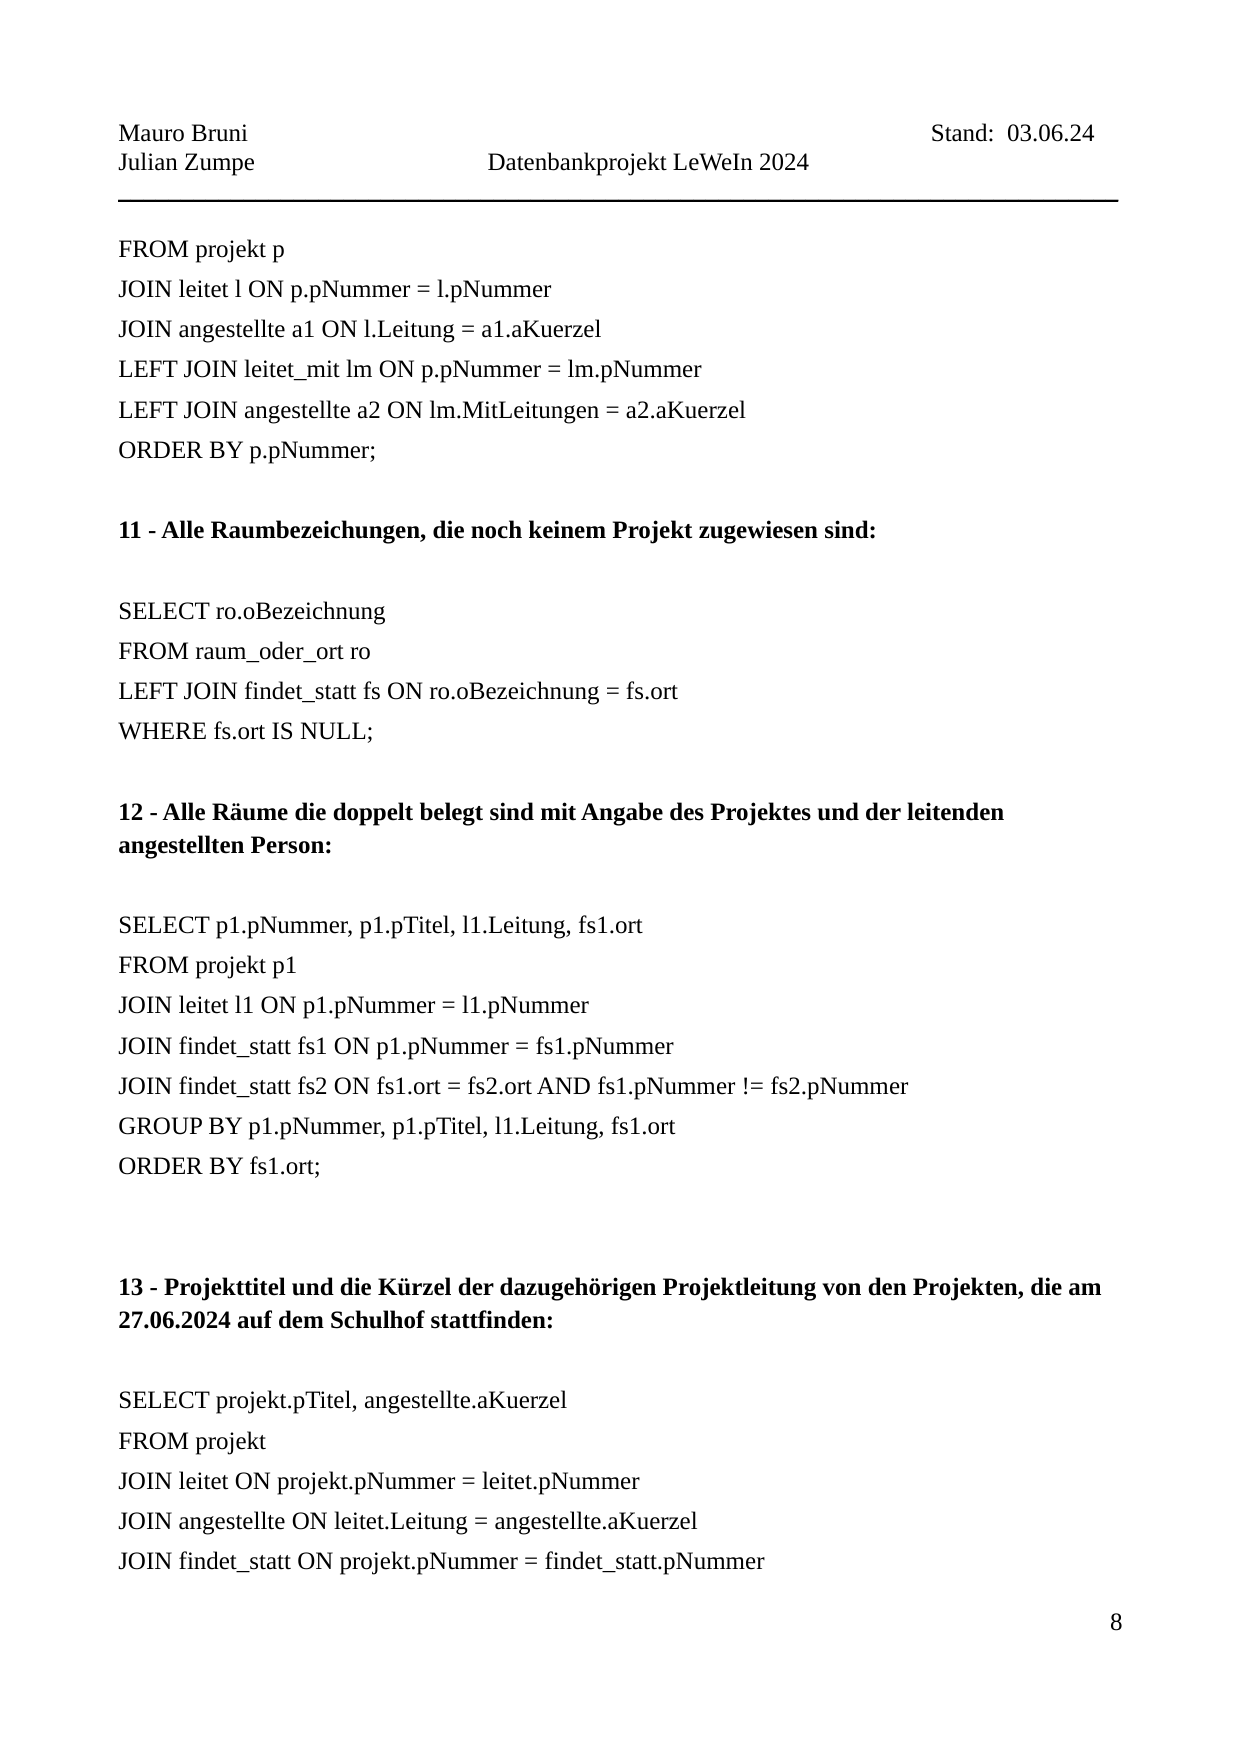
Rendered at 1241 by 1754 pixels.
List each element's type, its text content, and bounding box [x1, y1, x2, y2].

text LEFT JOIN findet_statt fs ON ro.oBezeichnung = fs.ort [118, 676, 1122, 705]
text ORDER BY p.pNummer; [118, 435, 1122, 464]
text JOIN leitet l1 ON p1.pNummer = l1.pNummer [118, 991, 1122, 1019]
text JOIN leitet ON projekt.pNummer = leitet.pNummer [118, 1466, 1122, 1495]
text JOIN leitet l ON p.pNummer = l.pNummer [118, 274, 1122, 303]
text 13 - Projekttitel und die Kürzel der dazugehörigen Projektleitung von den Projekten, die am 27.06.2024 auf dem Schulhof stattfinden: [118, 1272, 1122, 1334]
text 11 - Alle Raumbezeichungen, die noch keinem Projekt zugewiesen sind: [118, 515, 1122, 544]
text JOIN angestellte a1 ON l.Leitung = a1.aKuerzel [118, 314, 1122, 343]
text FROM raum_oder_ort ro [118, 636, 1122, 665]
text SELECT projekt.pTitel, angestellte.aKuerzel [118, 1386, 1122, 1414]
text FROM projekt [118, 1426, 1122, 1454]
text FROM projekt p1 [118, 950, 1122, 979]
text JOIN findet_statt fs2 ON fs1.ort = fs2.ort AND fs1.pNummer != fs2.pNummer [118, 1071, 1122, 1100]
text GROUP BY p1.pNummer, p1.pTitel, l1.Leitung, fs1.ort [118, 1111, 1122, 1140]
text 12 - Alle Räume die doppelt belegt sind mit Angabe des Projektes und der leitenden angestellten Person: [118, 797, 1122, 858]
text ORDER BY fs1.ort; [118, 1151, 1122, 1180]
text LEFT JOIN leitet_mit lm ON p.pNummer = lm.pNummer [118, 354, 1122, 383]
text JOIN findet_statt ON projekt.pNummer = findet_statt.pNummer [118, 1546, 1122, 1575]
text LEFT JOIN angestellte a2 ON lm.MitLeitungen = a2.aKuerzel [118, 395, 1122, 423]
text SELECT p1.pNummer, p1.pTitel, l1.Leitung, fs1.ort [118, 910, 1122, 939]
text WHERE fs.ort IS NULL; [118, 716, 1122, 745]
text FROM projekt p [118, 234, 1122, 263]
text JOIN angestellte ON leitet.Leitung = angestellte.aKuerzel [118, 1506, 1122, 1535]
text SELECT ro.oBezeichnung [118, 596, 1122, 624]
text JOIN findet_statt fs1 ON p1.pNummer = fs1.pNummer [118, 1031, 1122, 1059]
